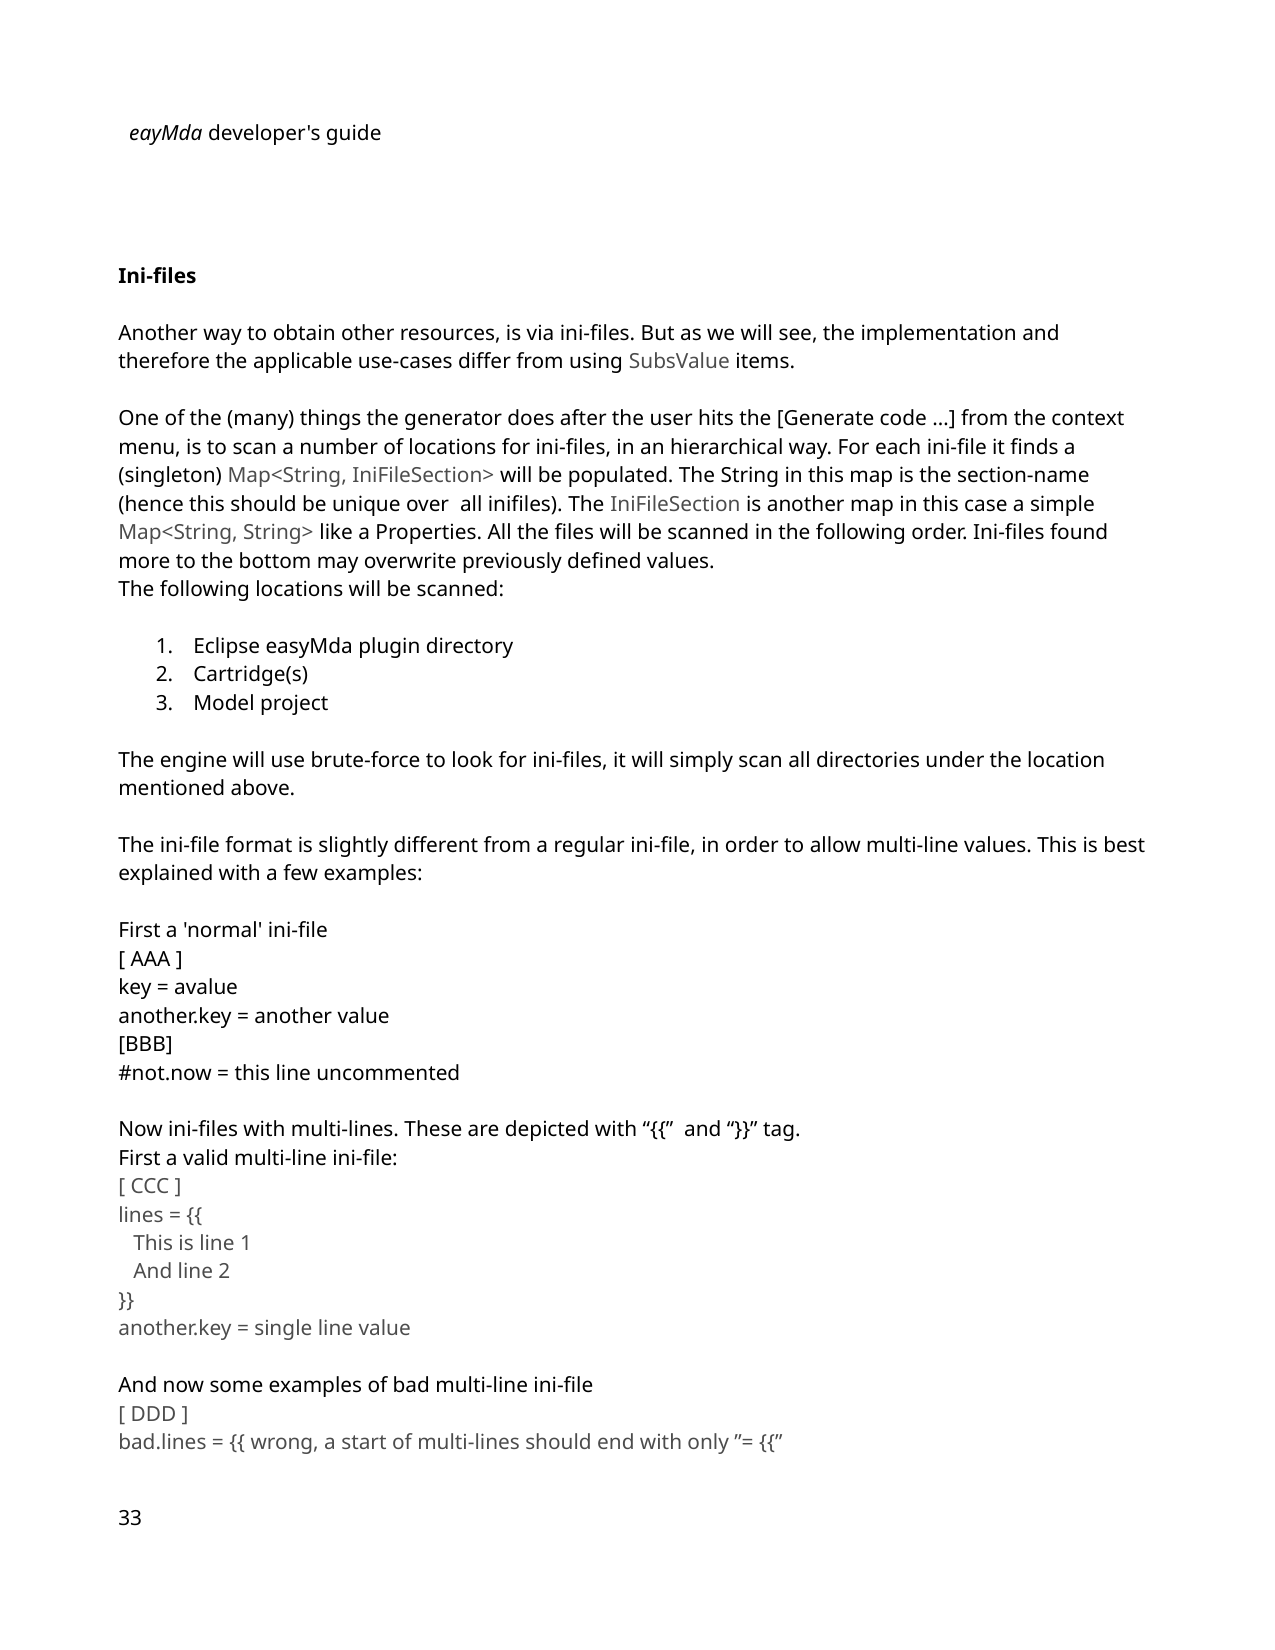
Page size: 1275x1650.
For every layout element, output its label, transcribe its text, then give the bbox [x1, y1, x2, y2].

text [ CCC ] [118, 1171, 1157, 1200]
text }} [118, 1285, 1157, 1313]
text First a valid multi-line ini-file: [118, 1143, 1157, 1171]
text lines = {{ [118, 1200, 1157, 1228]
text [ DDD ] [118, 1399, 1157, 1427]
text Ini-files [118, 261, 1157, 290]
text another.key = single line value [118, 1313, 1157, 1342]
text [BBB] [118, 1029, 1157, 1058]
text And line 2 [118, 1257, 1157, 1285]
text [ AAA ] [118, 944, 1157, 972]
text another.key = another value [118, 1001, 1157, 1029]
list Eclipse easyMda plugin directory [156, 631, 1157, 659]
text Now ini-files with multi-lines. These are depicted with “{{” and “}}” tag. [118, 1114, 1157, 1143]
text The engine will use brute-force to look for ini-files, it will simply scan all directories under the location mentioned above. [118, 745, 1157, 802]
text key = avalue [118, 972, 1157, 1001]
text First a 'normal' ini-file [118, 915, 1157, 944]
text #not.now = this line uncommented [118, 1058, 1157, 1086]
text The ini-file format is slightly different from a regular ini-file, in order to allow multi-line values. This is best explained with a few examples: [118, 830, 1157, 887]
text bad.lines = {{ wrong, a start of multi-lines should end with only ”= {{” [118, 1427, 1157, 1456]
text One of the (many) things the generator does after the user hits the [Generate code …] from the context menu, is to scan a number of locations for ini-files, in an hierarchical way. For each ini-file it finds a (singleton) Map<String, IniFileSection> will be populated. The String in this map is the section-name (hence this should be unique over all inifiles). The IniFileSection is another map in this case a simple Map<String, String> like a Properties. All the files will be scanned in the following order. Ini-files found more to the bottom may overwrite previously defined values. The following locations will be scanned: [118, 403, 1157, 631]
list Cartridge(s) [156, 659, 1157, 688]
list Model project [156, 688, 1157, 716]
text And now some examples of bad multi-line ini-file [118, 1370, 1157, 1399]
text This is line 1 [118, 1228, 1157, 1257]
text Another way to obtain other resources, is via ini-files. But as we will see, the implementation and therefore the applicable use-cases differ from using SubsValue items. [118, 318, 1157, 375]
